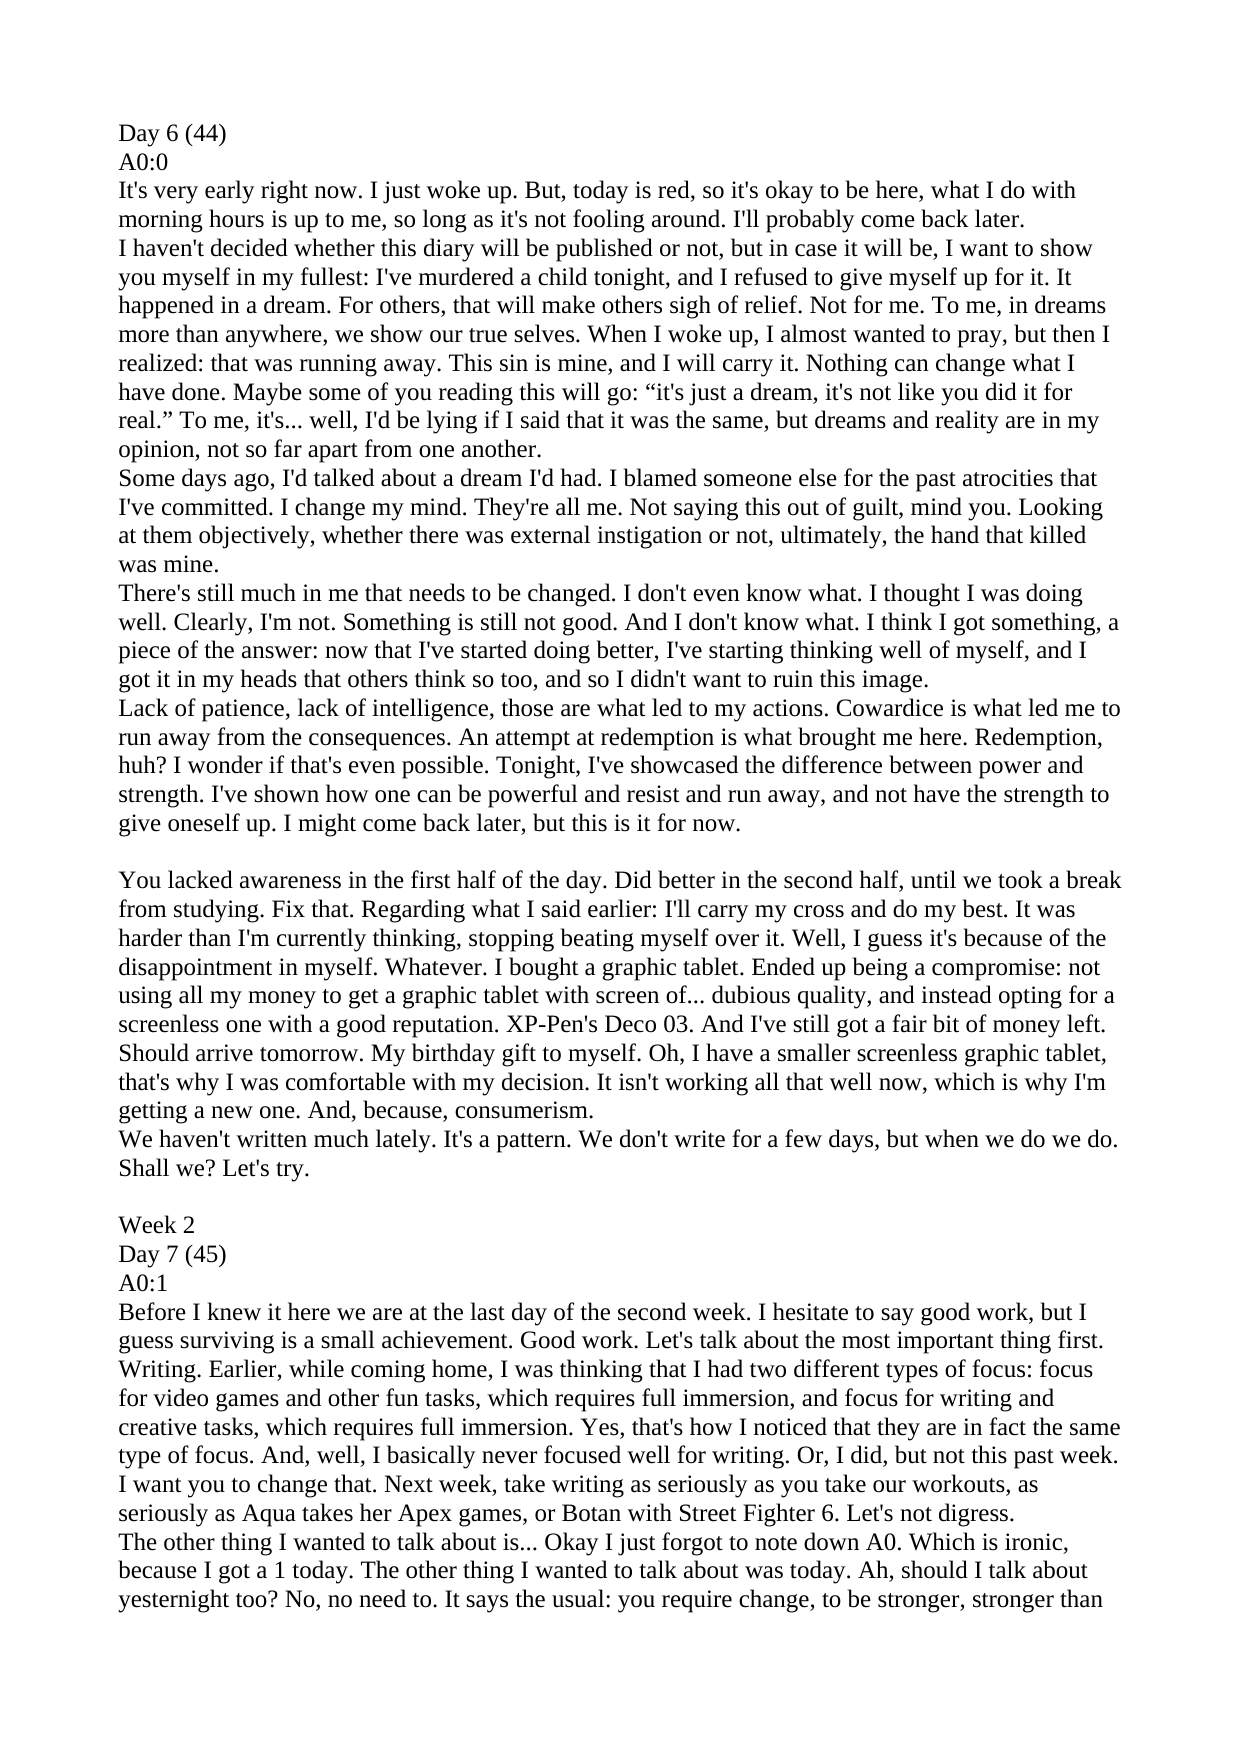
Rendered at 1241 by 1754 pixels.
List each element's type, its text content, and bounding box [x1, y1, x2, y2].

text I haven't decided whether this diary will be published or not, but in case it will be, I want to show you myself in my fullest: I've murdered a child tonight, and I refused to give myself up for it. It happened in a dream. For others, that will make others sigh of relief. Not for me. To me, in dreams more than anywhere, we show our true selves. When I woke up, I almost wanted to pray, but then I realized: that was running away. This sin is mine, and I will carry it. Nothing can change what I have done. Maybe some of you reading this will go: “it's just a dream, it's not like you did it for real.” To me, it's... well, I'd be lying if I said that it was the same, but dreams and reality are in my opinion, not so far apart from one another. [118, 233, 1122, 463]
text It's very early right now. I just woke up. But, today is red, so it's okay to be here, what I do with morning hours is up to me, so long as it's not fooling around. I'll probably come back later. [118, 176, 1122, 233]
text Some days ago, I'd talked about a dream I'd had. I blamed someone else for the past atrocities that I've committed. I change my mind. They're all me. Not saying this out of guilt, mind you. Looking at them objectively, whether there was external instigation or not, ultimately, the hand that killed was mine. [118, 463, 1122, 578]
text Lack of patience, lack of intelligence, those are what led to my actions. Cowardice is what led me to run away from the consequences. An attempt at redemption is what brought me here. Redemption, huh? I wonder if that's even possible. Tonight, I've showcased the difference between power and strength. I've shown how one can be powerful and resist and run away, and not have the strength to give oneself up. I might come back later, but this is it for now. [118, 693, 1122, 837]
text There's still much in me that needs to be changed. I don't even know what. I thought I was doing well. Clearly, I'm not. Something is still not good. And I don't know what. I think I got something, a piece of the answer: now that I've started doing better, I've starting thinking well of myself, and I got it in my heads that others think so too, and so I didn't want to ruin this image. [118, 578, 1122, 693]
text Day 7 (45) [118, 1239, 1122, 1268]
text We haven't written much lately. It's a pattern. We don't write for a few days, but when we do we do. Shall we? Let's try. [118, 1124, 1122, 1182]
text Before I knew it here we are at the last day of the second week. I hesitate to say good work, but I guess surviving is a small achievement. Good work. Let's talk about the most important thing first. Writing. Earlier, while coming home, I was thinking that I had two different types of focus: focus for video games and other fun tasks, which requires full immersion, and focus for writing and creative tasks, which requires full immersion. Yes, that's how I noticed that they are in fact the same type of focus. And, well, I basically never focused well for writing. Or, I did, but not this past week. I want you to change that. Next week, take writing as seriously as you take our workouts, as seriously as Aqua takes her Apex games, or Botan with Street Fighter 6. Let's not digress. [118, 1297, 1122, 1527]
text Day 6 (44) [118, 118, 1122, 147]
text You lacked awareness in the first half of the day. Did better in the second half, until we took a break from studying. Fix that. Regarding what I said earlier: I'll carry my cross and do my best. It was harder than I'm currently thinking, stopping beating myself over it. Well, I guess it's because of the disappointment in myself. Whatever. I bought a graphic tablet. Ended up being a compromise: not using all my money to get a graphic tablet with screen of... dubious quality, and instead opting for a screenless one with a good reputation. XP-Pen's Deco 03. And I've still got a fair bit of money left. Should arrive tomorrow. My birthday gift to myself. Oh, I have a smaller screenless graphic tablet, that's why I was comfortable with my decision. It isn't working all that well now, which is why I'm getting a new one. And, because, consumerism. [118, 866, 1122, 1124]
text A0:1 [118, 1268, 1122, 1297]
text A0:0 [118, 147, 1122, 176]
text Week 2 [118, 1211, 1122, 1239]
text The other thing I wanted to talk about is... Okay I just forgot to note down A0. Which is ironic, because I got a 1 today. The other thing I wanted to talk about was today. Ah, should I talk about yesternight too? No, no need to. It says the usual: you require change, to be stronger, stronger than [118, 1527, 1122, 1613]
